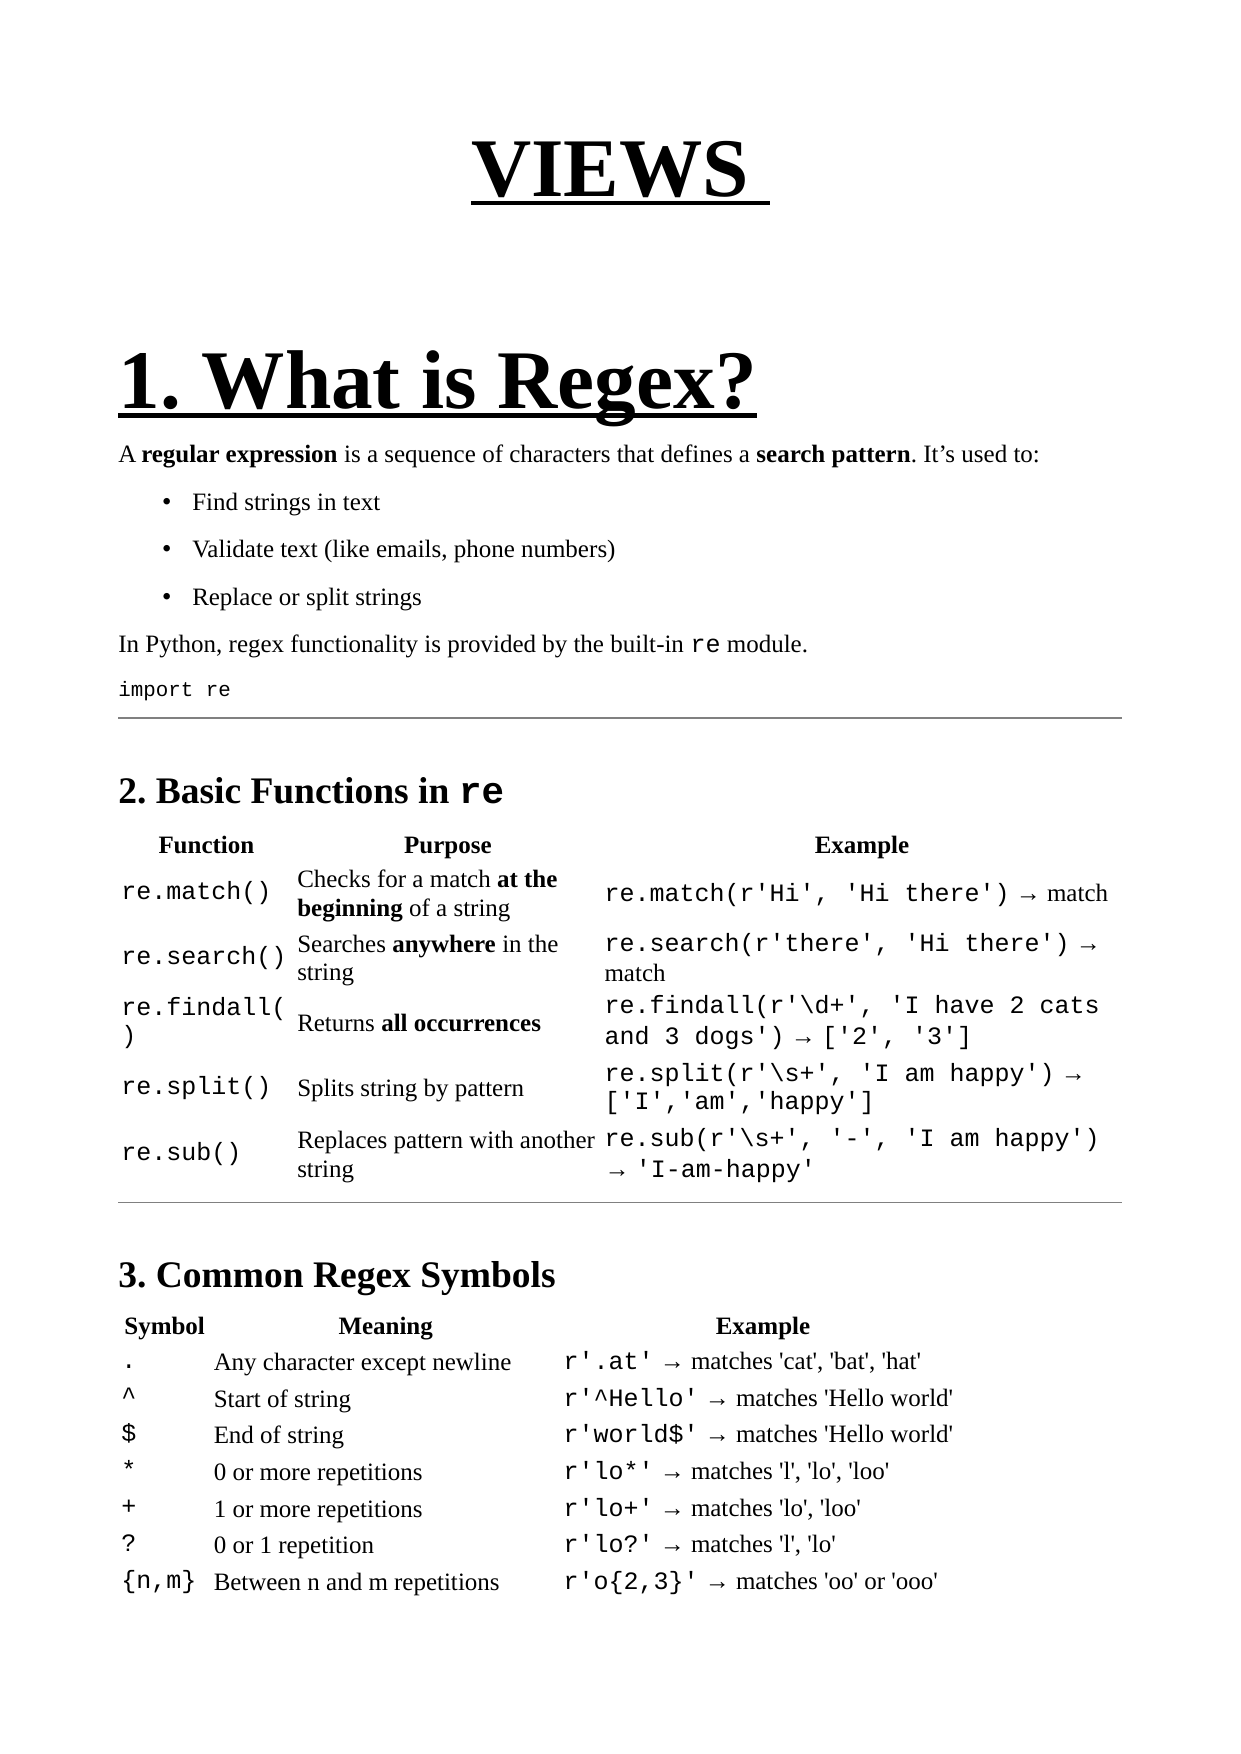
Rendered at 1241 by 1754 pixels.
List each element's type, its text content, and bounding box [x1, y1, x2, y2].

subtitle 1. What is Regex? [118, 331, 1122, 426]
table_cell r'.at' → matches 'cat', 'bat', 'hat' [560, 1343, 965, 1380]
table_cell r'o{2,3}' → matches 'oo' or 'ooo' [560, 1563, 965, 1600]
table_cell re.split() [118, 1055, 294, 1120]
list Replace or split strings [162, 582, 1122, 611]
table_cell ^ [118, 1380, 211, 1416]
table_cell 0 or 1 repetition [211, 1526, 560, 1563]
table_header Example [560, 1309, 965, 1343]
table_cell re.sub() [118, 1120, 294, 1188]
table_cell r'lo+' → matches 'lo', 'loo' [560, 1490, 965, 1526]
list Find strings in text [162, 487, 1122, 515]
table_cell . [118, 1343, 211, 1380]
table_header Purpose [294, 827, 601, 861]
table_cell re.match(r'Hi', 'Hi there') → match [601, 861, 1122, 925]
table_cell * [118, 1453, 211, 1490]
table_cell 0 or more repetitions [211, 1453, 560, 1490]
text In Python, regex functionality is provided by the built-in re module. [118, 629, 1122, 660]
table_cell re.search(r'there', 'Hi there') → match [601, 925, 1122, 990]
table_cell Checks for a match at the beginning of a string [294, 861, 601, 925]
table_cell ? [118, 1526, 211, 1563]
table_cell Replaces pattern with another string [294, 1120, 601, 1188]
subtitle 2. Basic Functions in re [118, 768, 1122, 814]
table_header Function [118, 827, 294, 861]
table_cell Returns all occurrences [294, 990, 601, 1055]
table_cell $ [118, 1416, 211, 1453]
table_cell re.search() [118, 925, 294, 990]
text VIEWS [118, 118, 1122, 214]
text A regular expression is a sequence of characters that defines a search pattern. It’s used to: [118, 439, 1122, 468]
table_cell r'lo*' → matches 'l', 'lo', 'loo' [560, 1453, 965, 1490]
table_cell + [118, 1490, 211, 1526]
table_cell Between n and m repetitions [211, 1563, 560, 1600]
table_cell r'world$' → matches 'Hello world' [560, 1416, 965, 1453]
table_cell re.sub(r'\s+', '-', 'I am happy') → 'I-am-happy' [601, 1120, 1122, 1188]
table_cell re.findall() [118, 990, 294, 1055]
table_cell r'^Hello' → matches 'Hello world' [560, 1380, 965, 1416]
table_cell re.findall(r'\d+', 'I have 2 cats and 3 dogs') → ['2', '3'] [601, 990, 1122, 1055]
table_cell Splits string by pattern [294, 1055, 601, 1120]
table_cell Start of string [211, 1380, 560, 1416]
list Validate text (like emails, phone numbers) [162, 534, 1122, 563]
table_cell Any character except newline [211, 1343, 560, 1380]
subtitle 3. Common Regex Symbols [118, 1253, 1122, 1296]
table_cell End of string [211, 1416, 560, 1453]
table_cell re.split(r'\s+', 'I am happy') → ['I','am','happy'] [601, 1055, 1122, 1120]
table_cell re.match() [118, 861, 294, 925]
table_header Symbol [118, 1309, 211, 1343]
table_header Meaning [211, 1309, 560, 1343]
table_cell Searches anywhere in the string [294, 925, 601, 990]
table_cell r'lo?' → matches 'l', 'lo' [560, 1526, 965, 1563]
table_cell 1 or more repetitions [211, 1490, 560, 1526]
text import re [118, 679, 1122, 703]
table_cell {n,m} [118, 1563, 211, 1600]
table_header Example [601, 827, 1122, 861]
